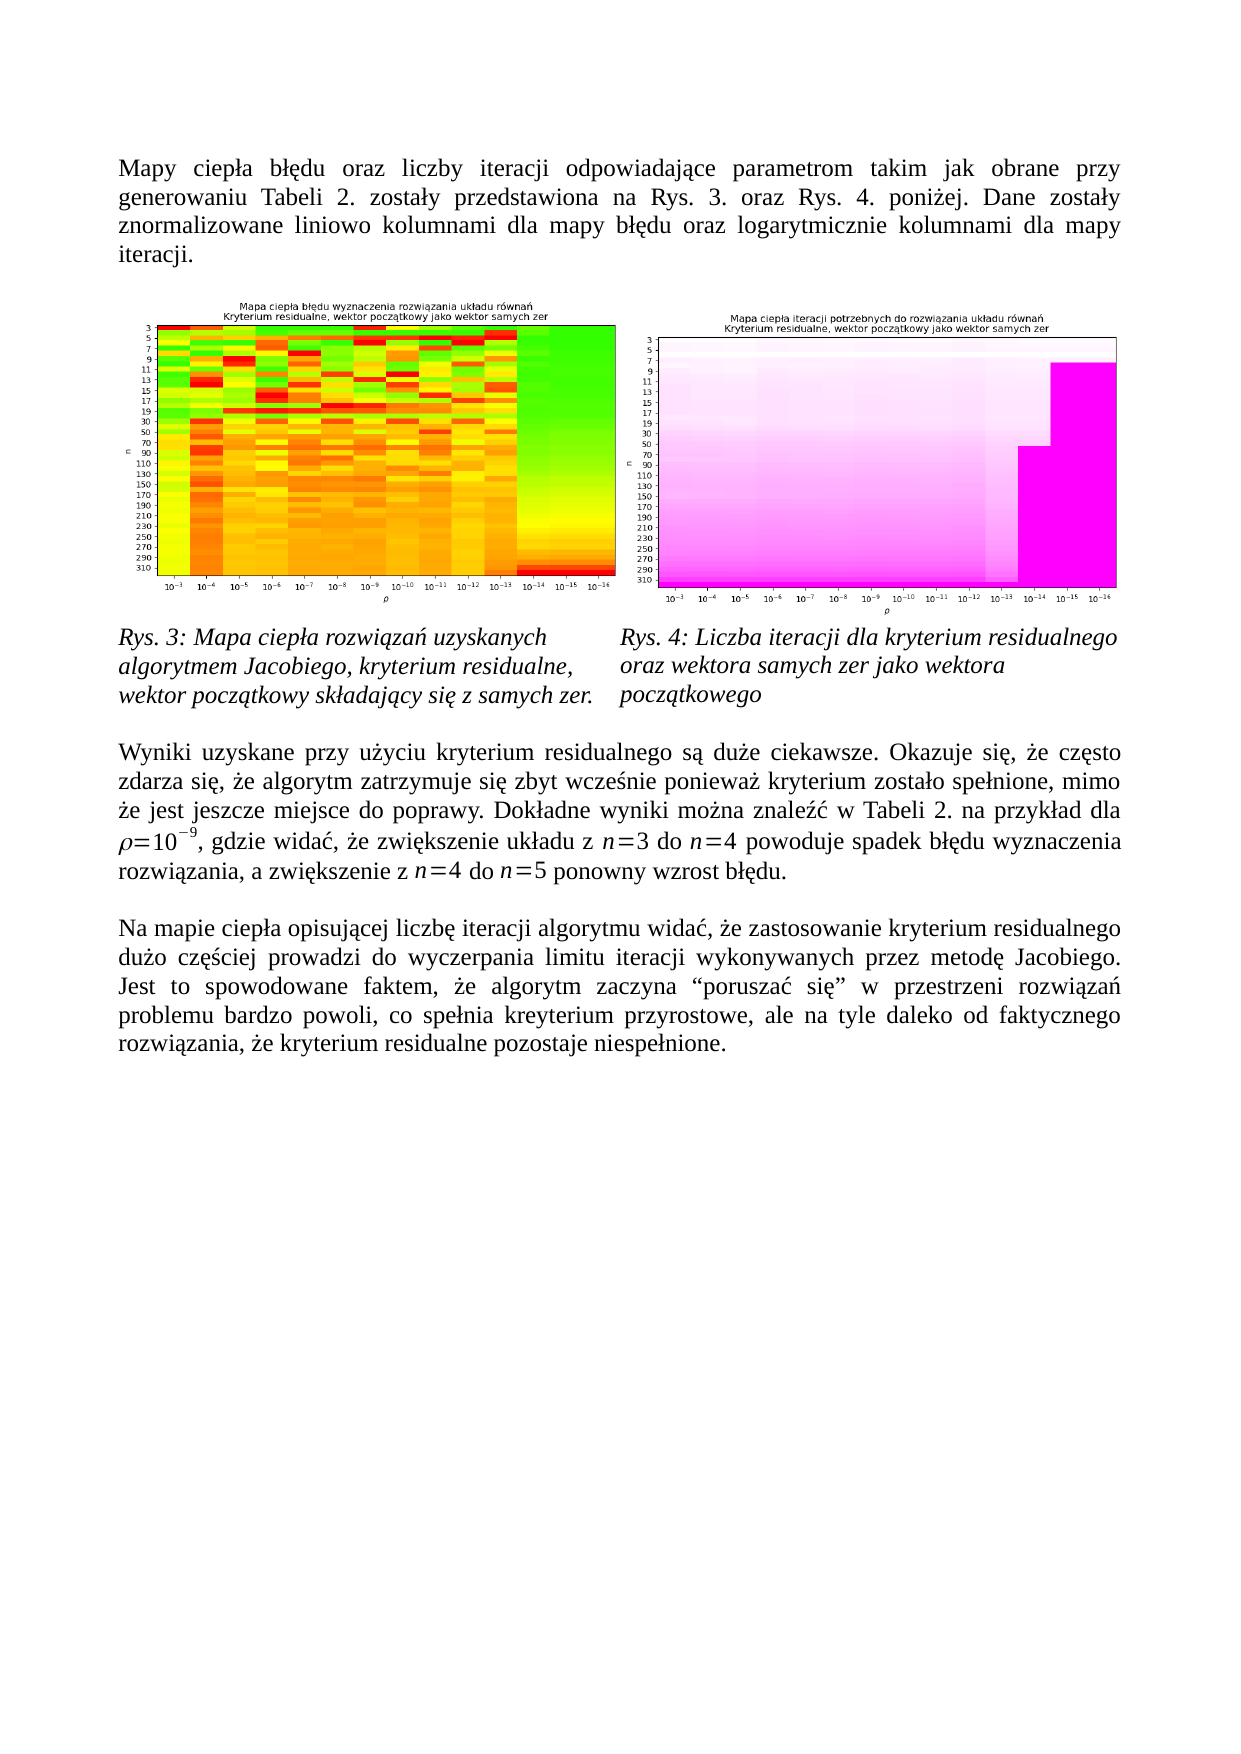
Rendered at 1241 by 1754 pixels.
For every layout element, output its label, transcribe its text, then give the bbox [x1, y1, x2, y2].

text Wyniki uzyskane przy użyciu kryterium residualnego są duże ciekawsze. Okazuje się, że często zdarza się, że algorytm zatrzymuje się zbyt wcześnie ponieważ kryterium zostało spełnione, mimo że jest jeszcze miejsce do poprawy. Dokładne wyniki można znaleźć w Tabeli 2. na przykład dla , gdzie widać, że zwiększenie układu z do powoduje spadek błędu wyznaczenia rozwiązania, a zwiększenie z do ponowny wzrost błędu. [118, 737, 1122, 885]
text Na mapie ciepła opisującej liczbę iteracji algorytmu widać, że zastosowanie kryterium residualnego dużo częściej prowadzi do wyczerpania limitu iteracji wykonywanych przez metodę Jacobiego. Jest to spowodowane faktem, że algorytm zaczyna “poruszać się” w przestrzeni rozwiązań problemu bardzo powoli, co spełnia kreyterium przyrostowe, ale na tyle daleko od faktycznego rozwiązania, że kryterium residualne pozostaje niespełnione. [118, 913, 1122, 1057]
picture [118, 296, 1121, 622]
text Mapy ciepła błędu oraz liczby iteracji odpowiadające parametrom takim jak obrane przy generowaniu Tabeli 2. zostały przedstawiona na Rys. 3. oraz Rys. 4. poniżej. Dane zostały znormalizowane liniowo kolumnami dla mapy błędu oraz logarytmicznie kolumnami dla mapy iteracji. [118, 153, 1122, 268]
text Rys. 3: Mapa ciepła rozwiązań uzyskanych algorytmem Jacobiego, kryterium residualne, wektor początkowy składający się z samych zer. [118, 622, 620, 709]
text Rys. 4: Liczba iteracji dla kryterium residualnego oraz wektora samych zer jako wektora początkowego [620, 622, 1120, 708]
